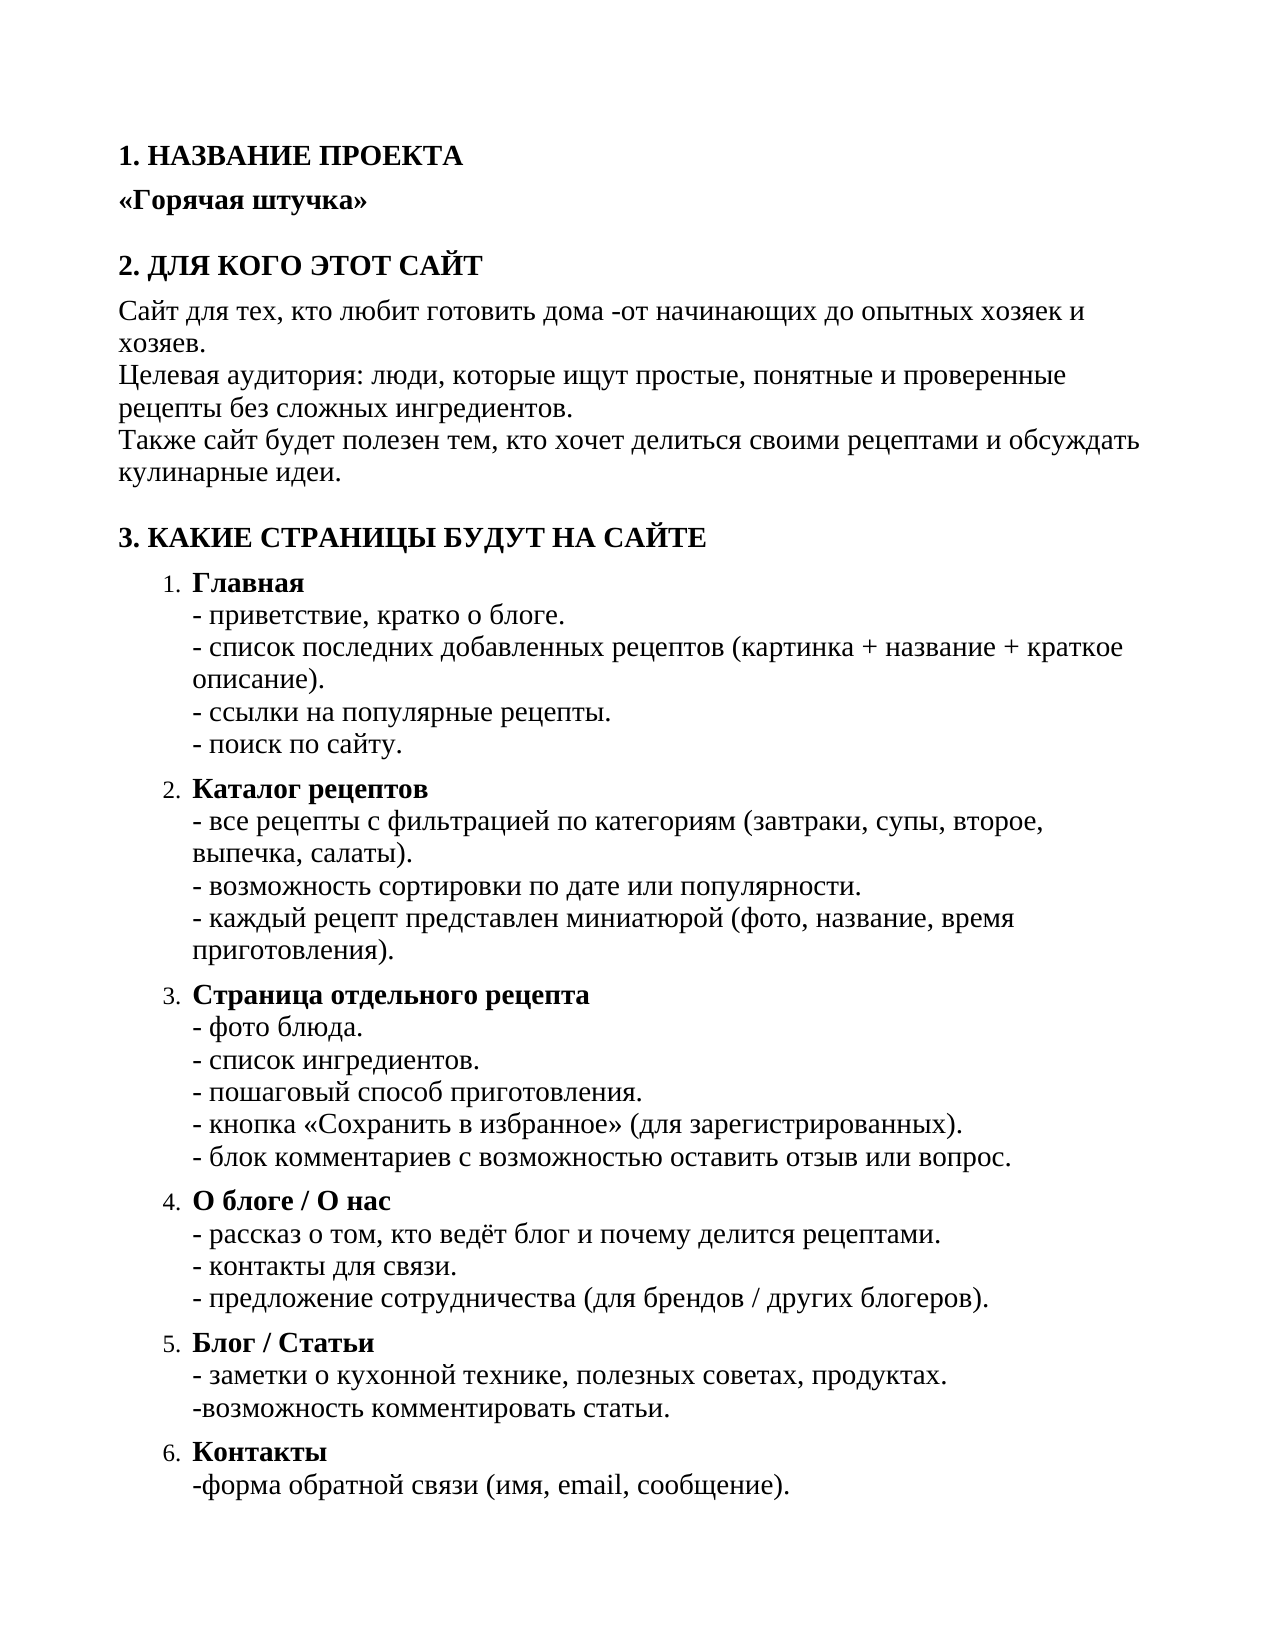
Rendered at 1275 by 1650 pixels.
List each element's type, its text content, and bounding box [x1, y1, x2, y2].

list Контакты -форма обратной связи (имя, email, сообщение). [162, 1436, 1157, 1500]
text Сайт для тех, кто любит готовить дома -от начинающих до опытных хозяек и хозяев. Целевая аудитория: люди, которые ищут простые, понятные и проверенные рецепты без сложных ингредиентов. Также сайт будет полезен тем, кто хочет делиться своими рецептами и обсуждать кулинарные идеи. [118, 294, 1157, 488]
subtitle 1. НАЗВАНИЕ ПРОЕКТА [118, 139, 1157, 171]
subtitle 3. КАКИЕ СТРАНИЦЫ БУДУТ НА САЙТЕ [118, 521, 1157, 553]
list Главная - приветствие, кратко о блоге. - список последних добавленных рецептов (картинка + название + краткое описание). - ссылки на популярные рецепты. - поиск по сайту. [162, 566, 1157, 760]
list Каталог рецептов - все рецепты с фильтрацией по категориям (завтраки, супы, второе, выпечка, салаты). - возможность сортировки по дате или популярности. - каждый рецепт представлен миниатюрой (фото, название, время приготовления). [162, 772, 1157, 966]
list О блоге / О нас - рассказ о том, кто ведёт блог и почему делится рецептами. - контакты для связи. - предложение сотрудничества (для брендов / других блогеров). [162, 1185, 1157, 1314]
list Страница отдельного рецепта - фото блюда. - список ингредиентов. - пошаговый способ приготовления. - кнопка «Сохранить в избранное» (для зарегистрированных). - блок комментариев с возможностью оставить отзыв или вопрос. [162, 978, 1157, 1172]
text «Горячая штучка» [118, 184, 1157, 216]
list Блог / Статьи - заметки о кухонной технике, полезных советах, продуктах. -возможность комментировать статьи. [162, 1326, 1157, 1423]
subtitle 2. ДЛЯ КОГО ЭТОТ САЙТ [118, 249, 1157, 282]
